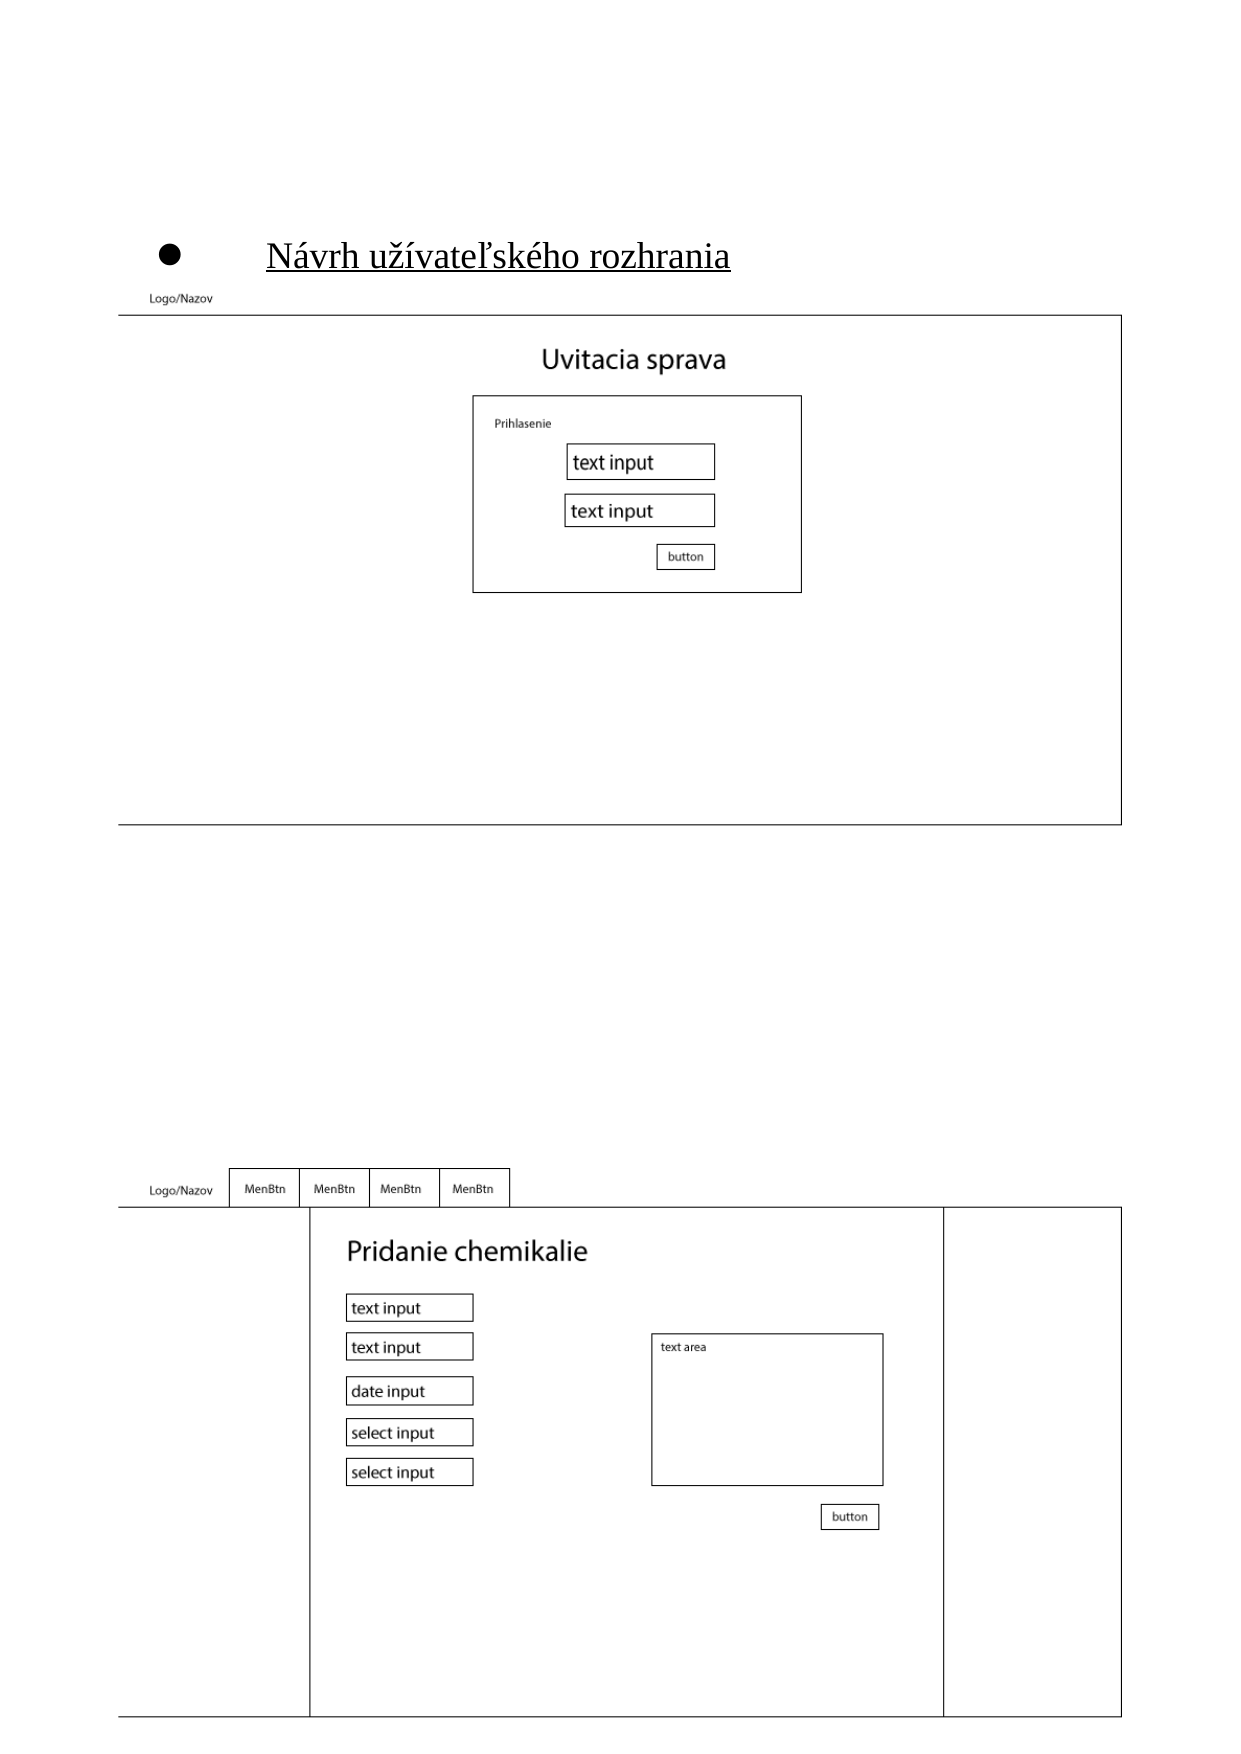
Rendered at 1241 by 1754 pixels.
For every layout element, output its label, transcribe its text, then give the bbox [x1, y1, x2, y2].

picture [118, 1168, 1122, 1754]
list Návrh užívateľského rozhrania [156, 233, 1122, 276]
picture [118, 276, 1122, 862]
